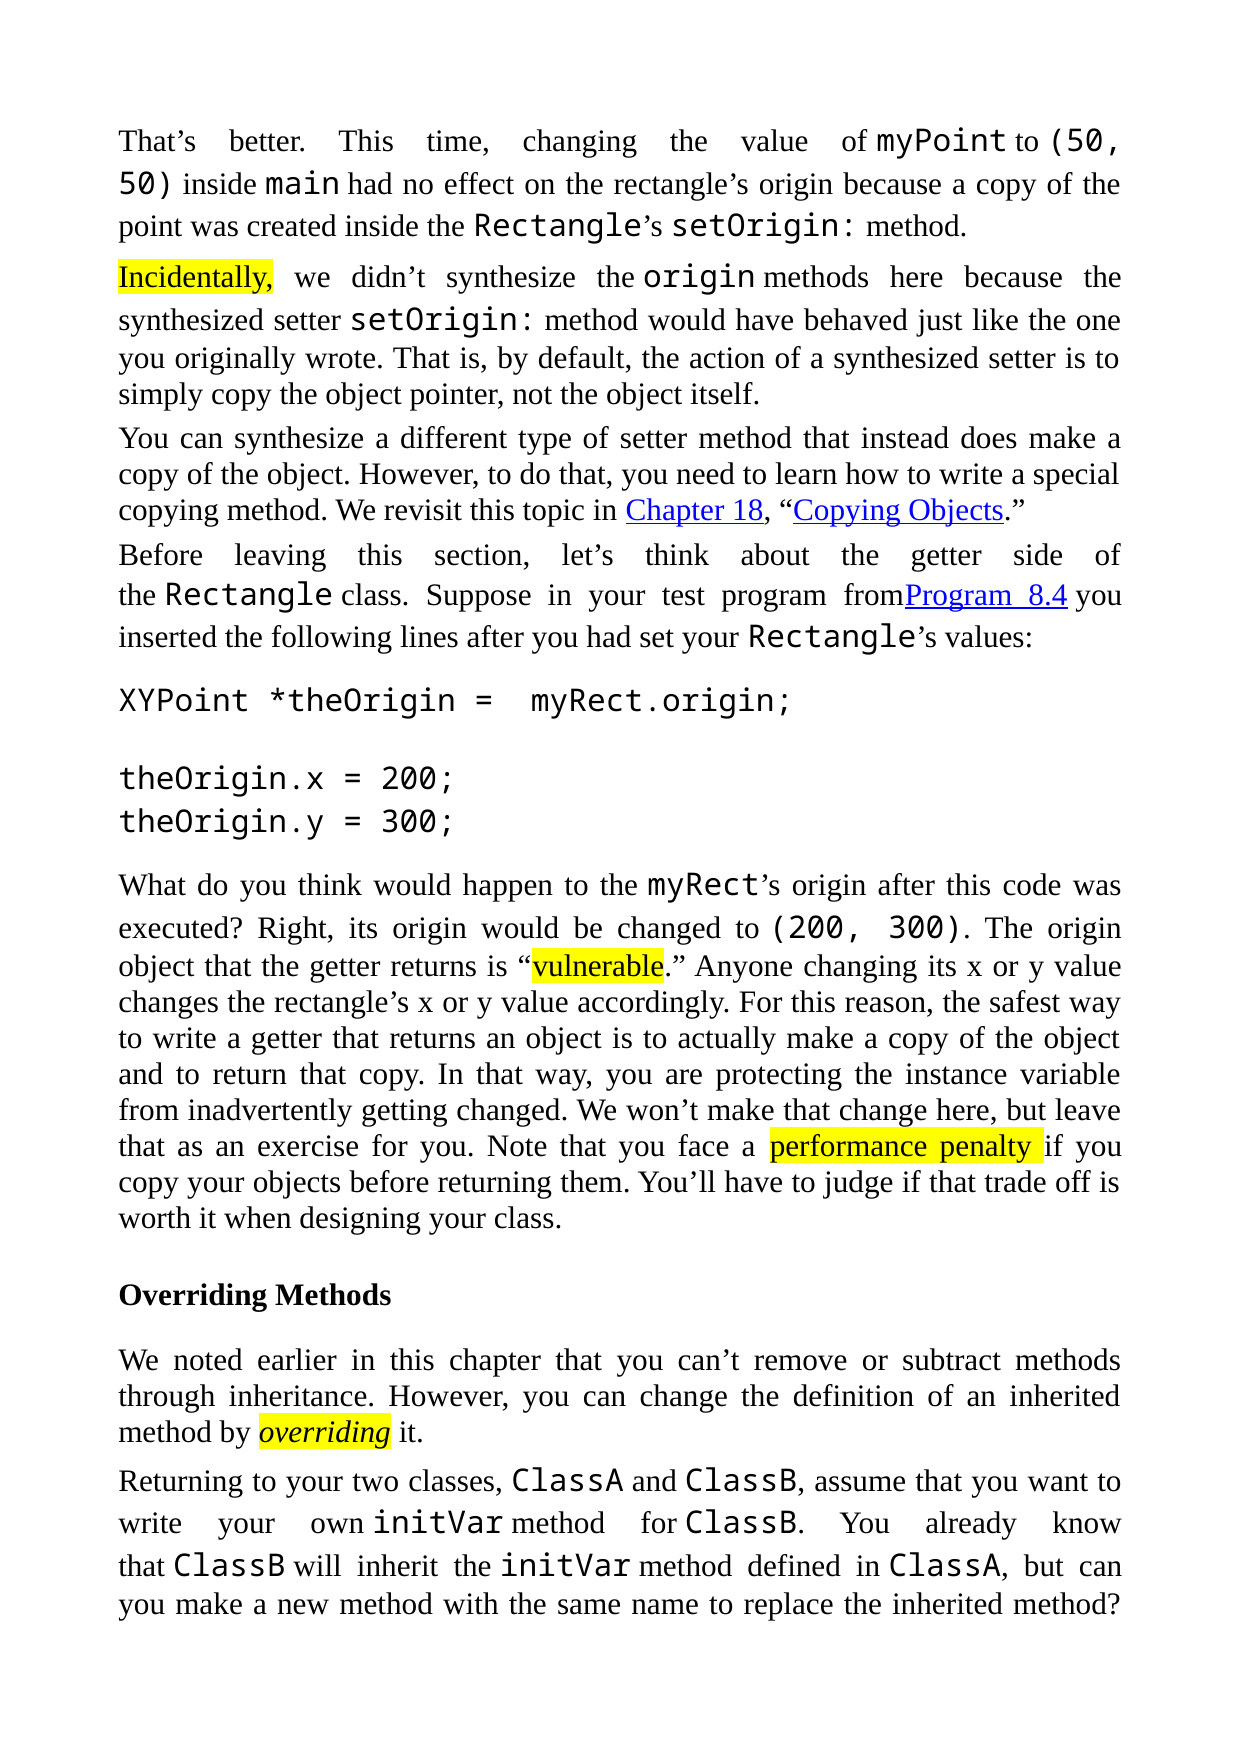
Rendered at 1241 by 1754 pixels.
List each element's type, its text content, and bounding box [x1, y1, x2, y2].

text What do you think would happen to the myRect’s origin after this code was executed? Right, its origin would be changed to (200, 300). The origin object that the getter returns is “vulnerable.” Anyone changing its x or y value changes the rectangle’s x or y value accordingly. For this reason, the safest way to write a getter that returns an object is to actually make a copy of the object and to return that copy. In that way, you are protecting the instance variable from inadvertently getting changed. We won’t make that change here, but leave that as an exercise for you. Note that you face a performance penalty if you copy your objects before returning them. You’ll have to judge if that trade off is worth it when designing your class. [118, 862, 1122, 1235]
text Before leaving this section, let’s think about the getter side of the Rectangle class. Suppose in your test program fromProgram 8.4 you inserted the following lines after you had set your Rectangle’s values: [118, 536, 1122, 657]
text We noted earlier in this chapter that you can’t remove or subtract methods through inheritance. However, you can change the definition of an inherited method by overriding it. [118, 1341, 1122, 1449]
text You can synthesize a different type of setter method that instead does make a copy of the object. However, to do that, you need to learn how to write a special copying method. We revisit this topic in Chapter 18, “Copying Objects.” [118, 420, 1122, 527]
text Returning to your two classes, ClassA and ClassB, assume that you want to write your own initVar method for ClassB. You already know that ClassB will inherit the initVar method defined in ClassA, but can you make a new method with the same name to replace the inherited method? [118, 1458, 1122, 1621]
text Incidentally, we didn’t synthesize the origin methods here because the synthesized setter setOrigin: method would have behaved just like the one you originally wrote. That is, by default, the action of a synthesized setter is to simply copy the object pointer, not the object itself. [118, 254, 1122, 411]
text That’s better. This time, changing the value of myPoint to (50, 50) inside main had no effect on the rectangle’s origin because a copy of the point was created inside the Rectangle’s setOrigin: method. [118, 118, 1122, 246]
text XYPoint *theOrigin = myRect.origin; theOrigin.x = 200; theOrigin.y = 300; [118, 678, 1122, 842]
text Overriding Methods [118, 1276, 1122, 1312]
